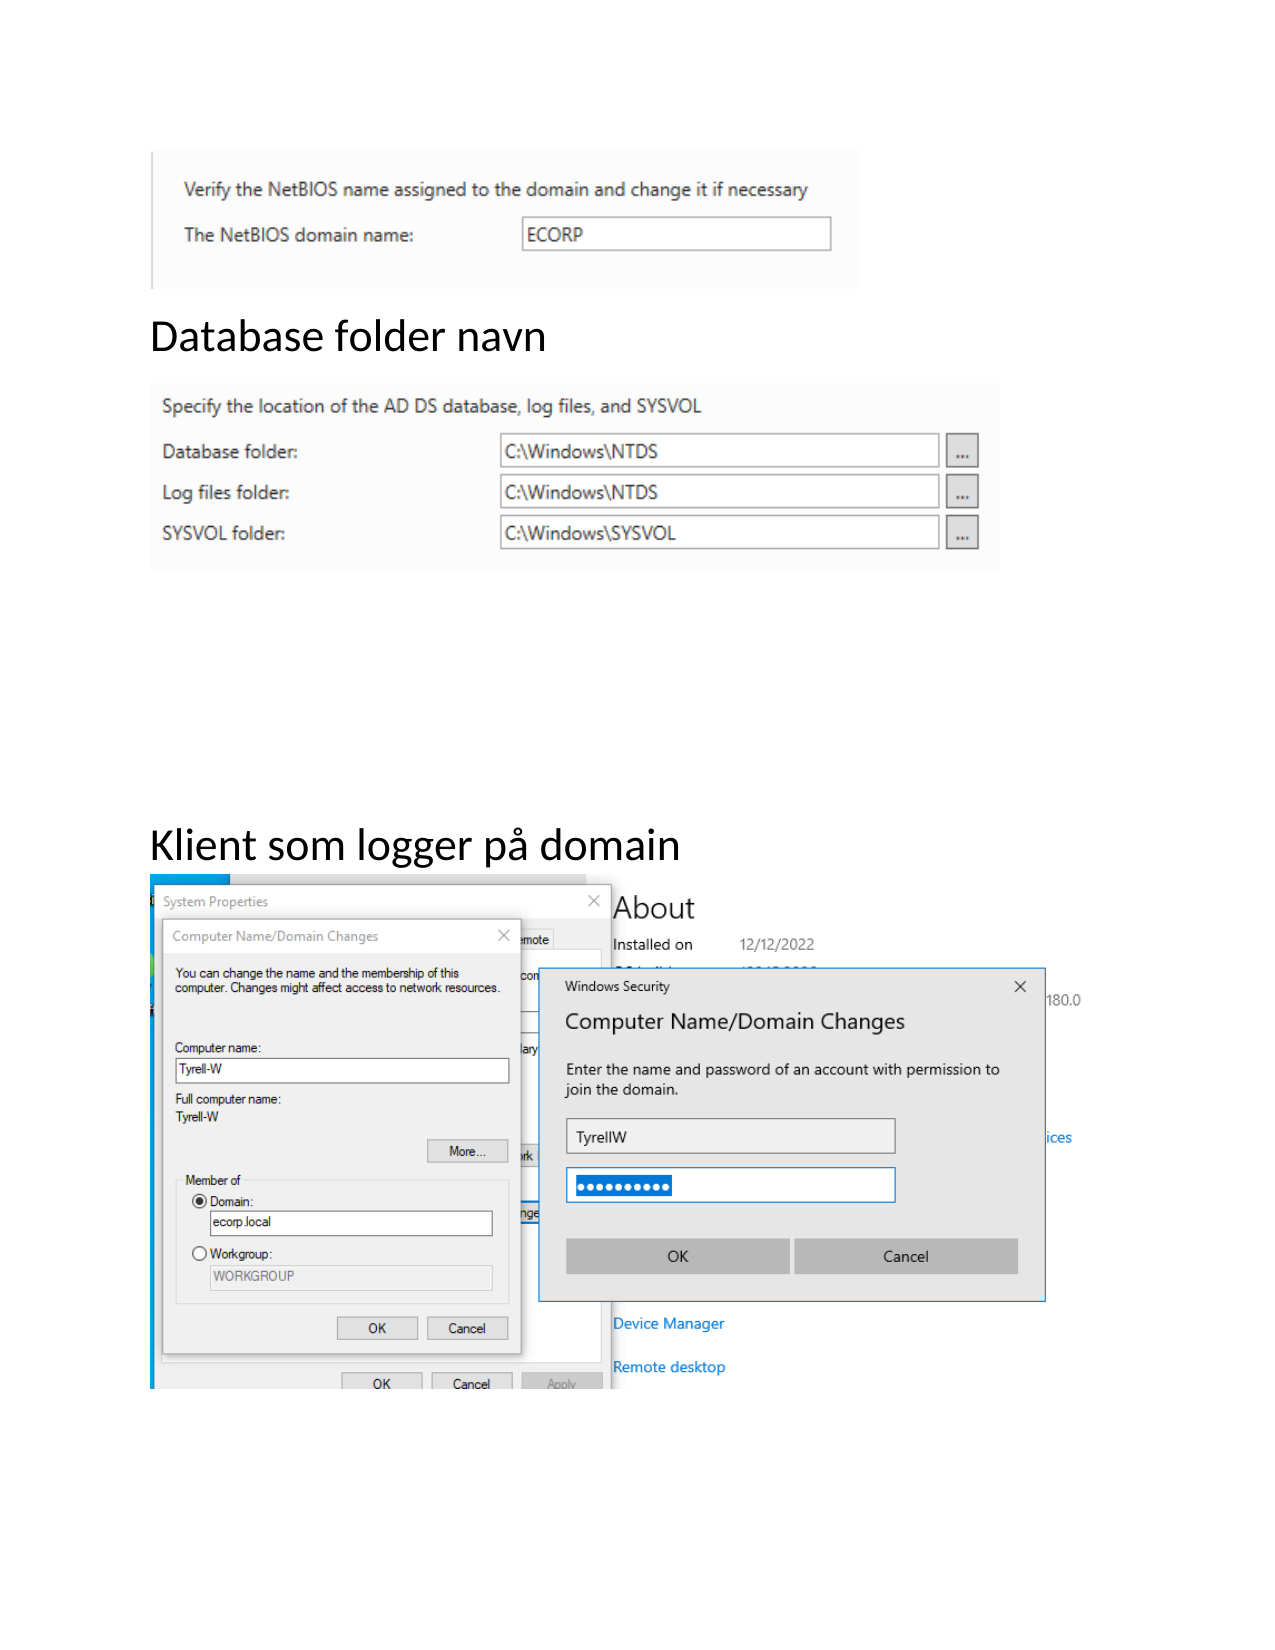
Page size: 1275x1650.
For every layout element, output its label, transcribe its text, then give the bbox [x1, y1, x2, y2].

text Database folder navn [150, 307, 1125, 363]
text Klient som logger på domain [150, 815, 1125, 1389]
